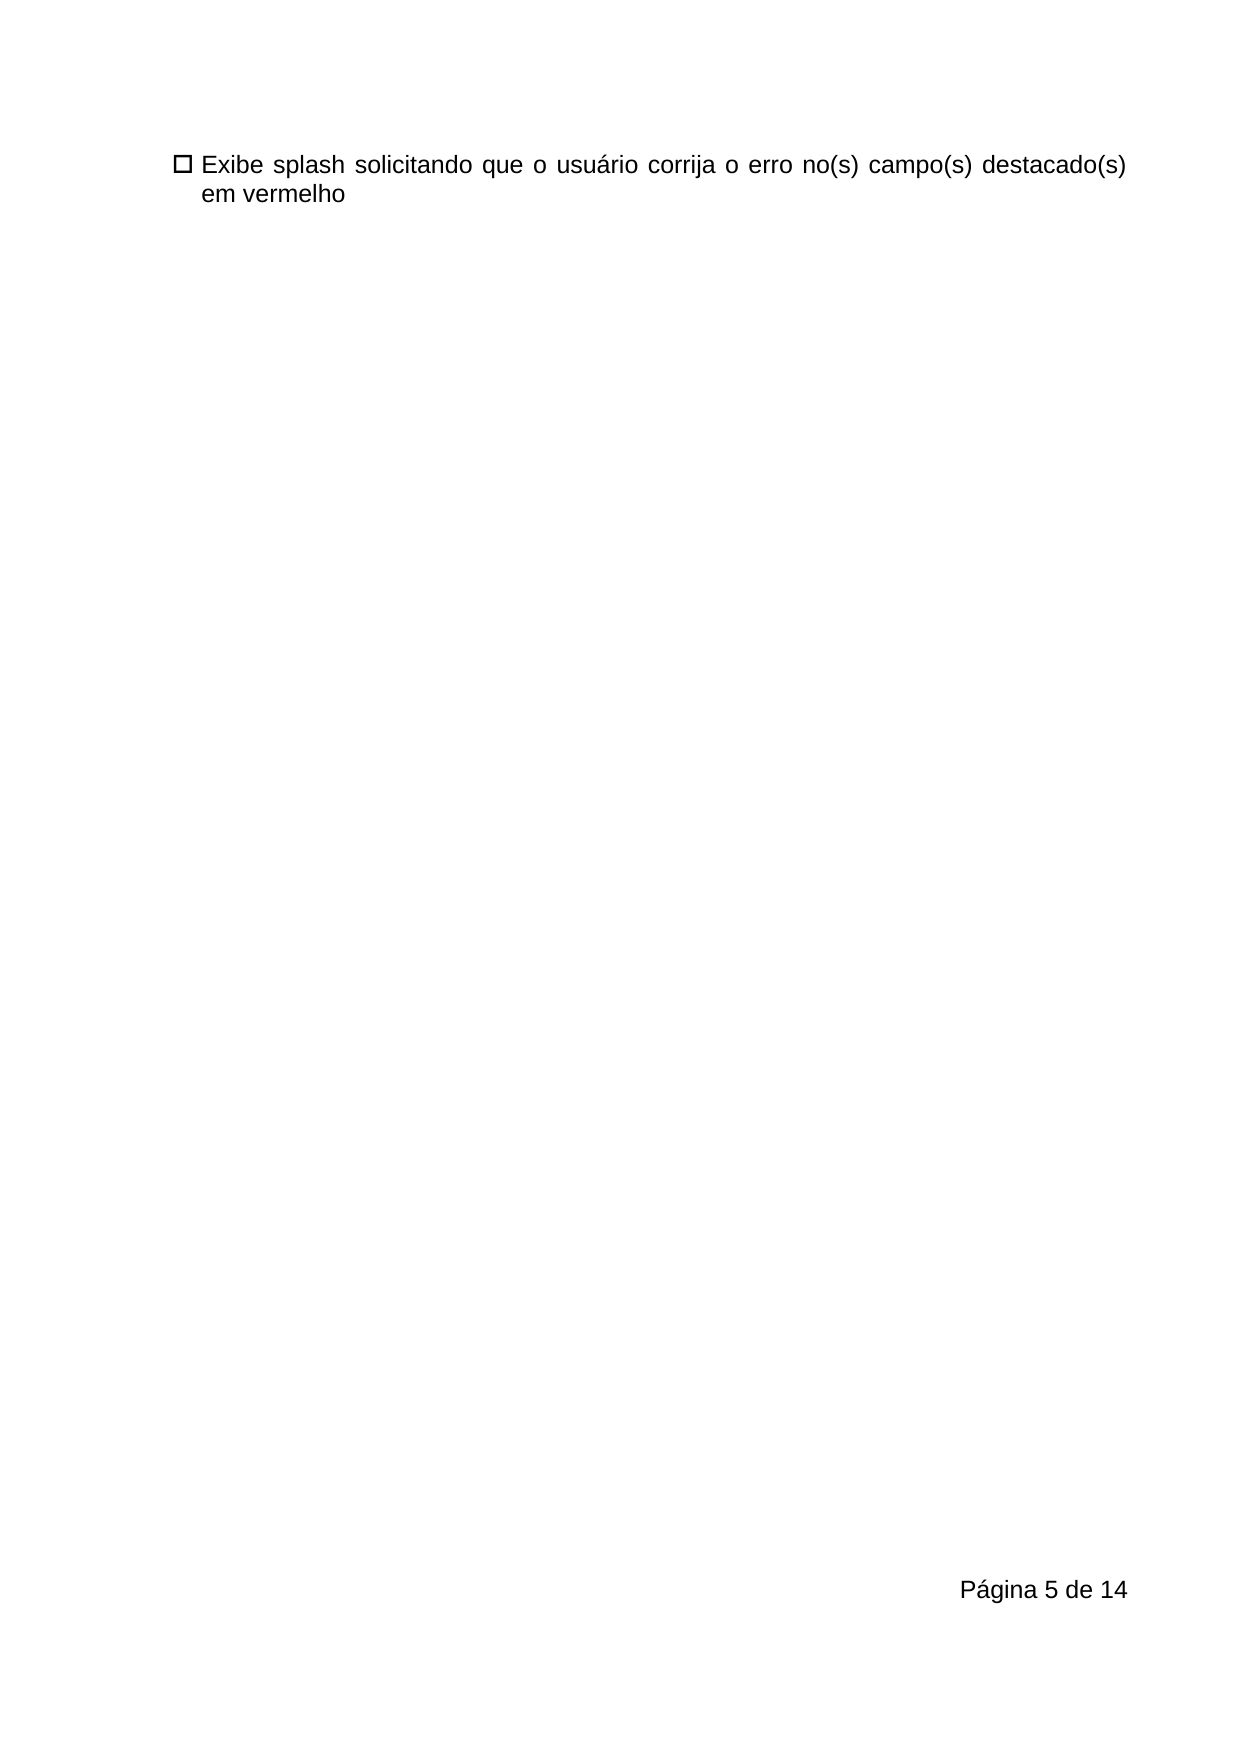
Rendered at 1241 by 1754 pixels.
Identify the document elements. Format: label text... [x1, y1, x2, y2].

list Exibe splash solicitando que o usuário corrija o erro no(s) campo(s) destacado(s) em vermelho [172, 150, 1128, 208]
